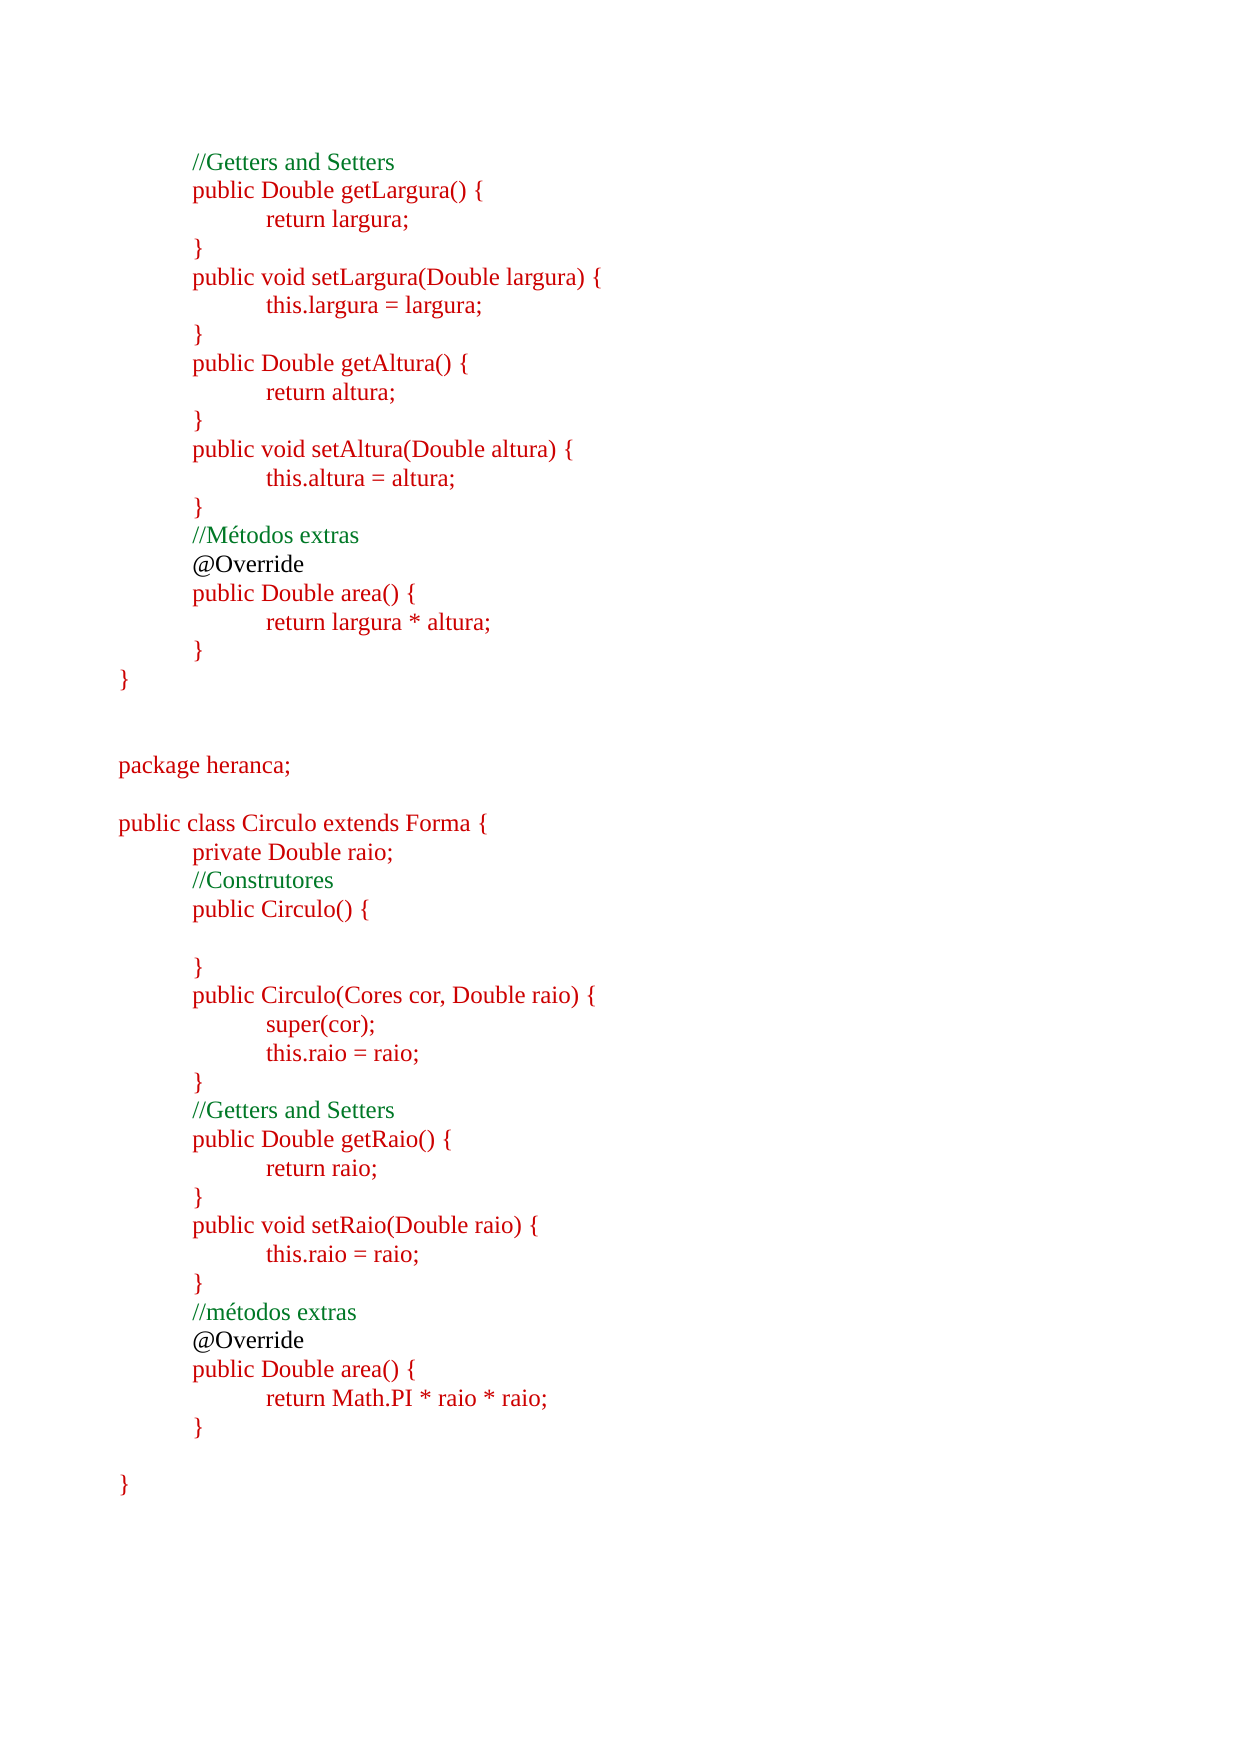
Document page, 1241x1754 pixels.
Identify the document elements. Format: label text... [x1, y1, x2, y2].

text //Construtores [118, 866, 1122, 894]
text //Getters and Setters [118, 1096, 1122, 1124]
text } [118, 1182, 1122, 1211]
text @Override [118, 549, 1122, 578]
text return raio; [118, 1153, 1122, 1182]
text this.largura = largura; [118, 291, 1122, 319]
text } [118, 636, 1122, 664]
text } [118, 233, 1122, 262]
text } [118, 1067, 1122, 1096]
text } [118, 1469, 1122, 1498]
text } [118, 952, 1122, 981]
text //Métodos extras [118, 521, 1122, 549]
text } [118, 1412, 1122, 1441]
text return largura * altura; [118, 607, 1122, 636]
text public Circulo() { [118, 894, 1122, 923]
text } [118, 492, 1122, 521]
text this.raio = raio; [118, 1239, 1122, 1268]
text public Double getLargura() { [118, 176, 1122, 204]
text return altura; [118, 377, 1122, 406]
text public void setLargura(Double largura) { [118, 262, 1122, 291]
text public Double getAltura() { [118, 348, 1122, 377]
text @Override [118, 1326, 1122, 1354]
text private Double raio; [118, 837, 1122, 866]
text } [118, 664, 1122, 693]
text public void setAltura(Double altura) { [118, 434, 1122, 463]
text } [118, 319, 1122, 348]
text public Double area() { [118, 1354, 1122, 1383]
text return Math.PI * raio * raio; [118, 1383, 1122, 1412]
text //Getters and Setters [118, 147, 1122, 176]
text public Double area() { [118, 578, 1122, 607]
text this.raio = raio; [118, 1038, 1122, 1067]
text public Double getRaio() { [118, 1124, 1122, 1153]
text return largura; [118, 204, 1122, 233]
text public Circulo(Cores cor, Double raio) { [118, 981, 1122, 1009]
text } [118, 406, 1122, 434]
text super(cor); [118, 1009, 1122, 1038]
text package heranca; [118, 751, 1122, 779]
text } [118, 1268, 1122, 1297]
text this.altura = altura; [118, 463, 1122, 492]
text //métodos extras [118, 1297, 1122, 1326]
text public class Circulo extends Forma { [118, 808, 1122, 837]
text public void setRaio(Double raio) { [118, 1211, 1122, 1239]
